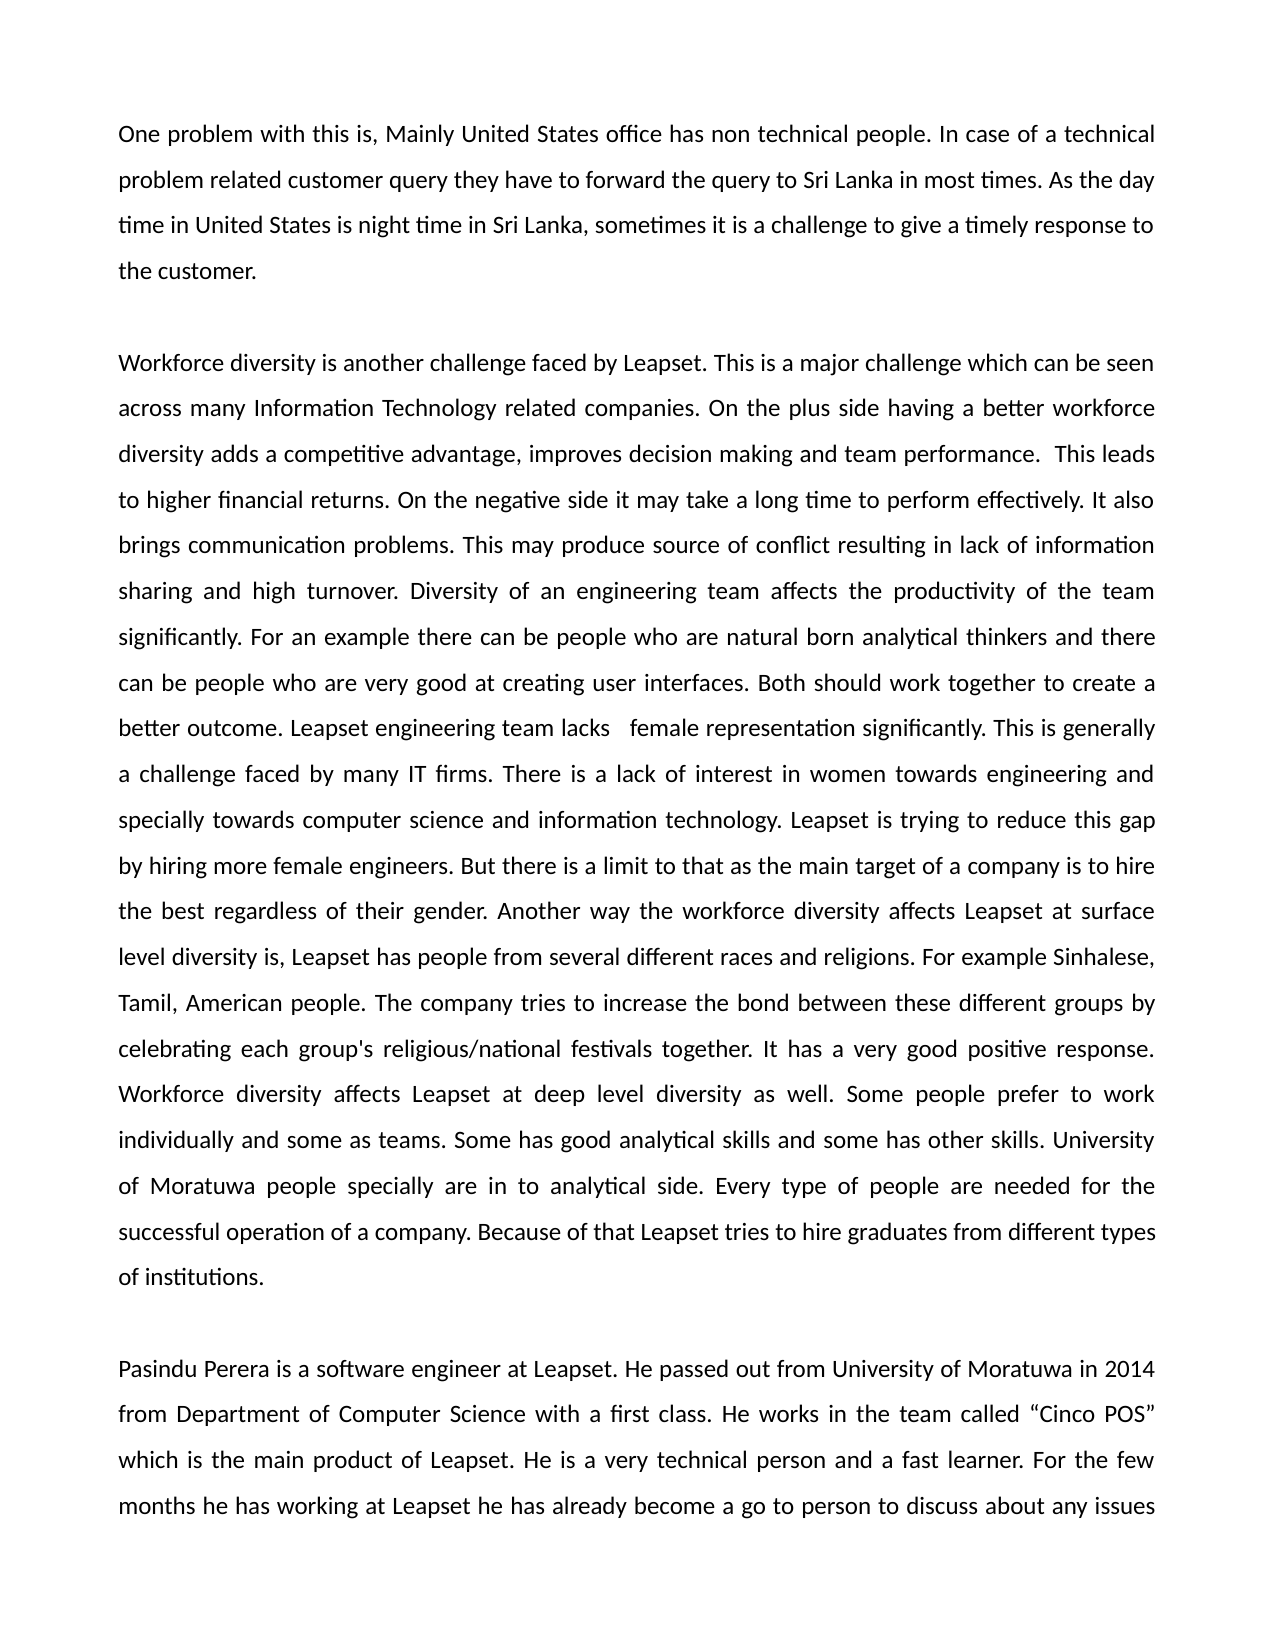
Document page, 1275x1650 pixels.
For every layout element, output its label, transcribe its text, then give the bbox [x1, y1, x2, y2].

text Workforce diversity is another challenge faced by Leapset. This is a major challenge which can be seen across many Information Technology related companies. On the plus side having a better workforce diversity adds a competitive advantage, improves decision making and team performance. This leads to higher financial returns. On the negative side it may take a long time to perform effectively. It also brings communication problems. This may produce source of conflict resulting in lack of information sharing and high turnover. Diversity of an engineering team affects the productivity of the team significantly. For an example there can be people who are natural born analytical thinkers and there can be people who are very good at creating user interfaces. Both should work together to create a better outcome. Leapset engineering team lacks female representation significantly. This is generally a challenge faced by many IT firms. There is a lack of interest in women towards engineering and specially towards computer science and information technology. Leapset is trying to reduce this gap by hiring more female engineers. But there is a limit to that as the main target of a company is to hire the best regardless of their gender. Another way the workforce diversity affects Leapset at surface level diversity is, Leapset has people from several different races and religions. For example Sinhalese, Tamil, American people. The company tries to increase the bond between these different groups by celebrating each group's religious/national festivals together. It has a very good positive response. Workforce diversity affects Leapset at deep level diversity as well. Some people prefer to work individually and some as teams. Some has good analytical skills and some has other skills. University of Moratuwa people specially are in to analytical side. Every type of people are needed for the successful operation of a company. Because of that Leapset tries to hire graduates from different types of institutions. [118, 347, 1157, 1292]
text Pasindu Perera is a software engineer at Leapset. He passed out from University of Moratuwa in 2014 from Department of Computer Science with a first class. He works in the team called “Cinco POS” which is the main product of Leapset. He is a very technical person and a fast learner. For the few months he has working at Leapset he has already become a go to person to discuss about any issues [118, 1353, 1157, 1521]
text One problem with this is, Mainly United States office has non technical people. In case of a technical problem related customer query they have to forward the query to Sri Lanka in most times. As the day time in United States is night time in Sri Lanka, sometimes it is a challenge to give a timely response to the customer. [118, 118, 1157, 286]
